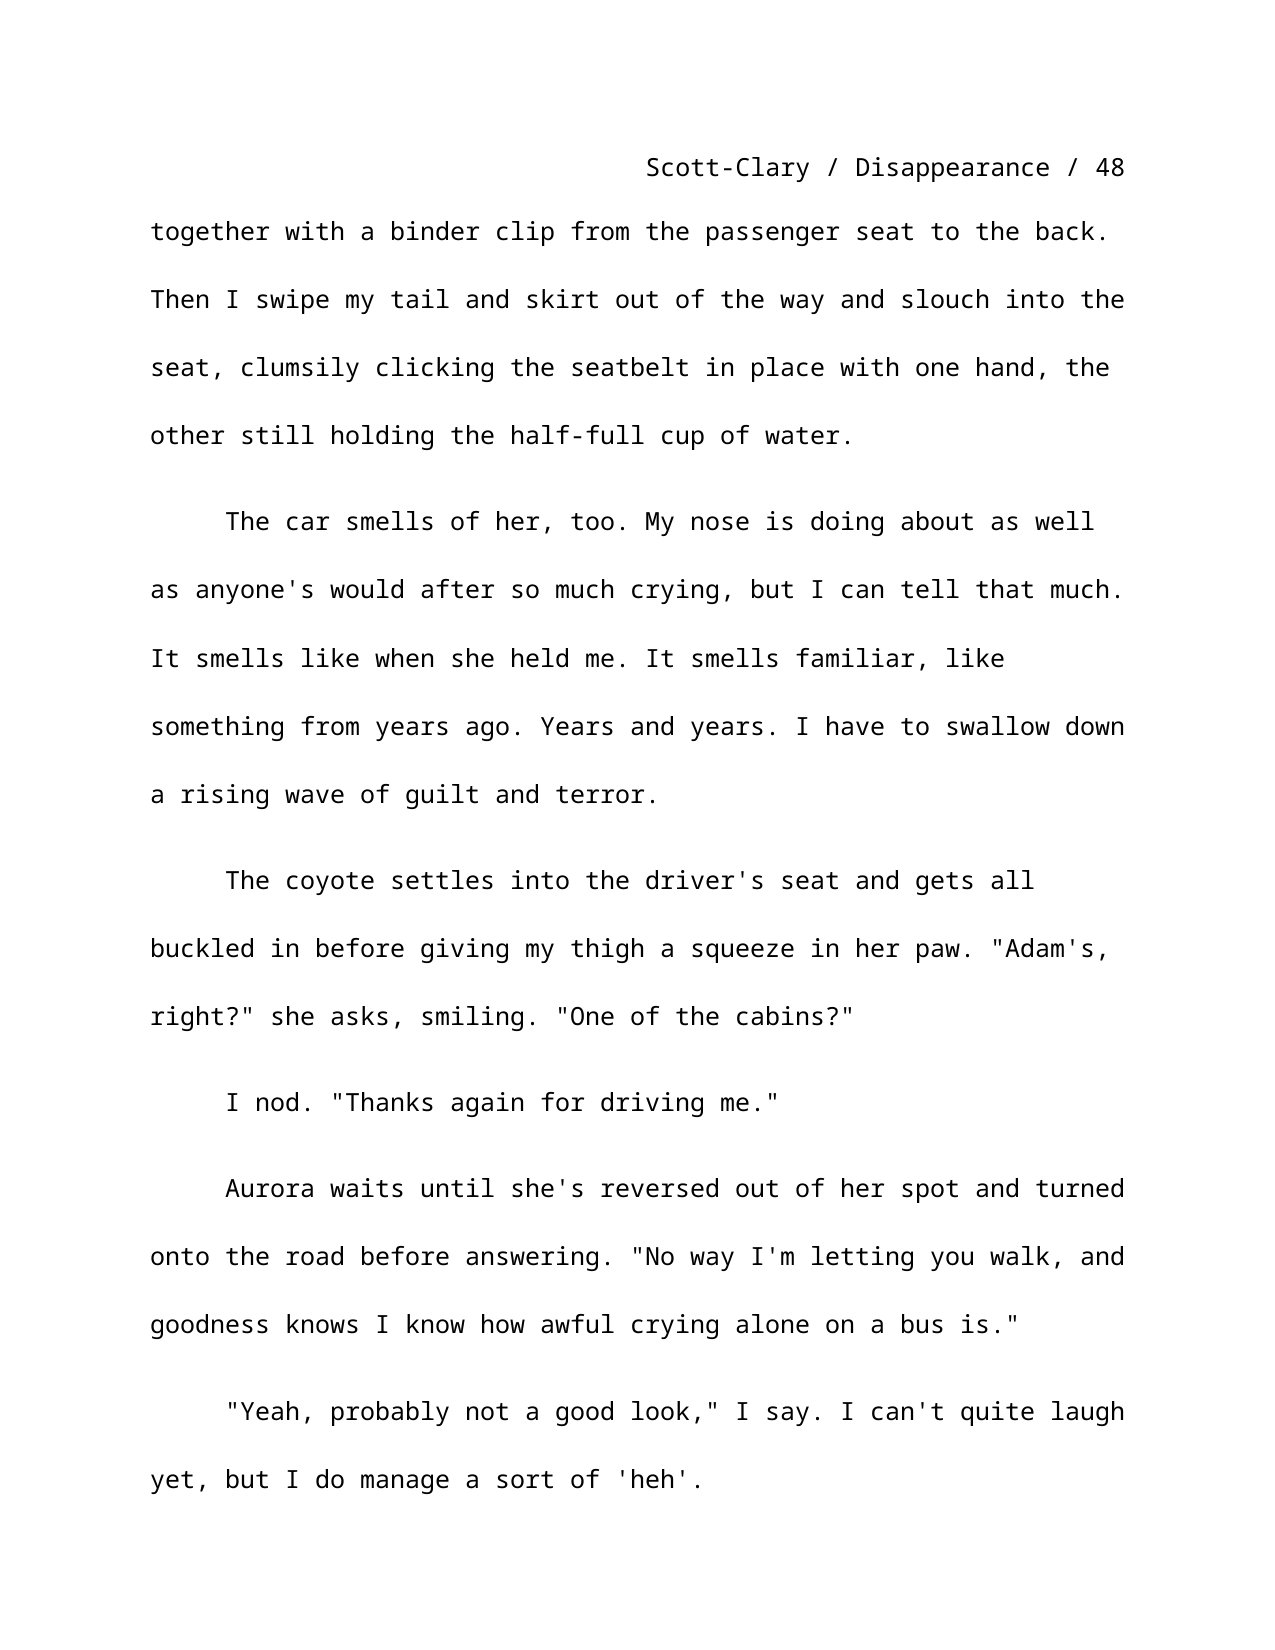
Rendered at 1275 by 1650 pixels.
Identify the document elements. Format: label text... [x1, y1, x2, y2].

text I nod. "Thanks again for driving me." [150, 1085, 1125, 1119]
text The coyote settles into the driver's seat and gets all buckled in before giving my thigh a squeeze in her paw. "Adam's, right?" she asks, smiling. "One of the cabins?" [150, 862, 1125, 1033]
text Aurora waits until she's reversed out of her spot and turned onto the road before answering. "No way I'm letting you walk, and goodness knows I know how awful crying alone on a bus is." [150, 1171, 1125, 1341]
text together with a binder clip from the passenger seat to the back. Then I swipe my tail and skirt out of the way and slouch into the seat, clumsily clicking the seatbelt in place with one hand, the other still holding the half-full cup of water. [150, 213, 1125, 452]
text The car smells of her, too. My nose is doing about as well as anyone's would after so much crying, but I can tell that much. It smells like when she held me. It smells familiar, like something from years ago. Years and years. I have to swallow down a rising wave of guilt and terror. [150, 504, 1125, 811]
text "Yeah, probably not a good look," I say. I can't quite laugh yet, but I do manage a sort of 'heh'. [150, 1393, 1125, 1495]
